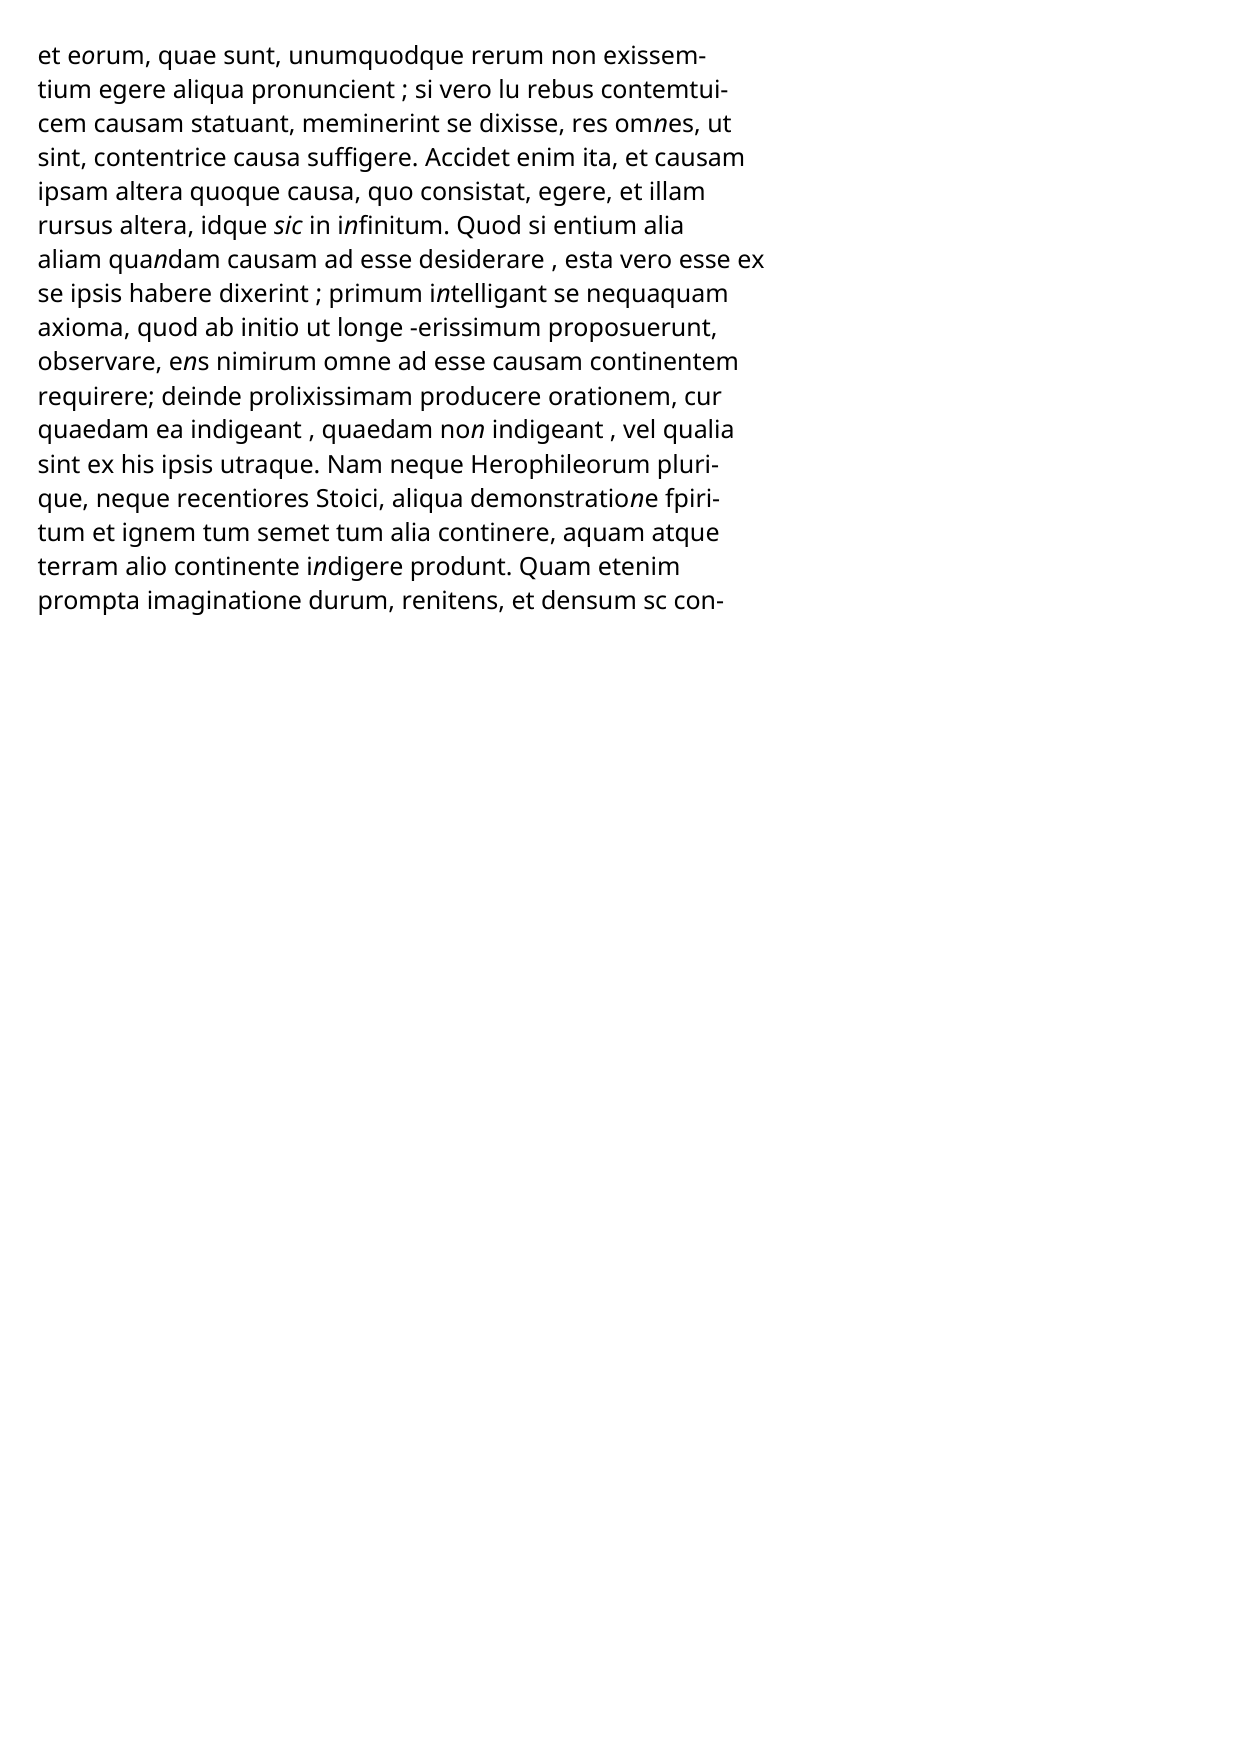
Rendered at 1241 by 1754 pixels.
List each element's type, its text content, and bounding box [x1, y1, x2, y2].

text et eorum, quae sunt, unumquodque rerum non exissem- tium egere aliqua pronuncient ; si vero lu rebus contemtui- cem causam statuant, meminerint se dixisse, res omnes, ut sint, contentrice causa suffigere. Accidet enim ita, et causam ipsam altera quoque causa, quo consistat, egere, et illam rursus altera, idque sic in infinitum. Quod si entium alia aliam quandam causam ad esse desiderare , esta vero esse ex se ipsis habere dixerint ; primum intelligant se nequaquam axioma, quod ab initio ut longe -erissimum proposuerunt, observare, ens nimirum omne ad esse causam continentem requirere; deinde prolixissimam producere orationem, cur quaedam ea indigeant , quaedam non indigeant , vel qualia sint ex his ipsis utraque. Nam neque Herophileorum pluri- que, neque recentiores Stoici, aliqua demonstratione fpiri- tum et ignem tum semet tum alia continere, aquam atque terram alio continente indigere produnt. Quam etenim prompta imaginatione durum, renitens, et densum sc con- [37, 37, 1203, 617]
